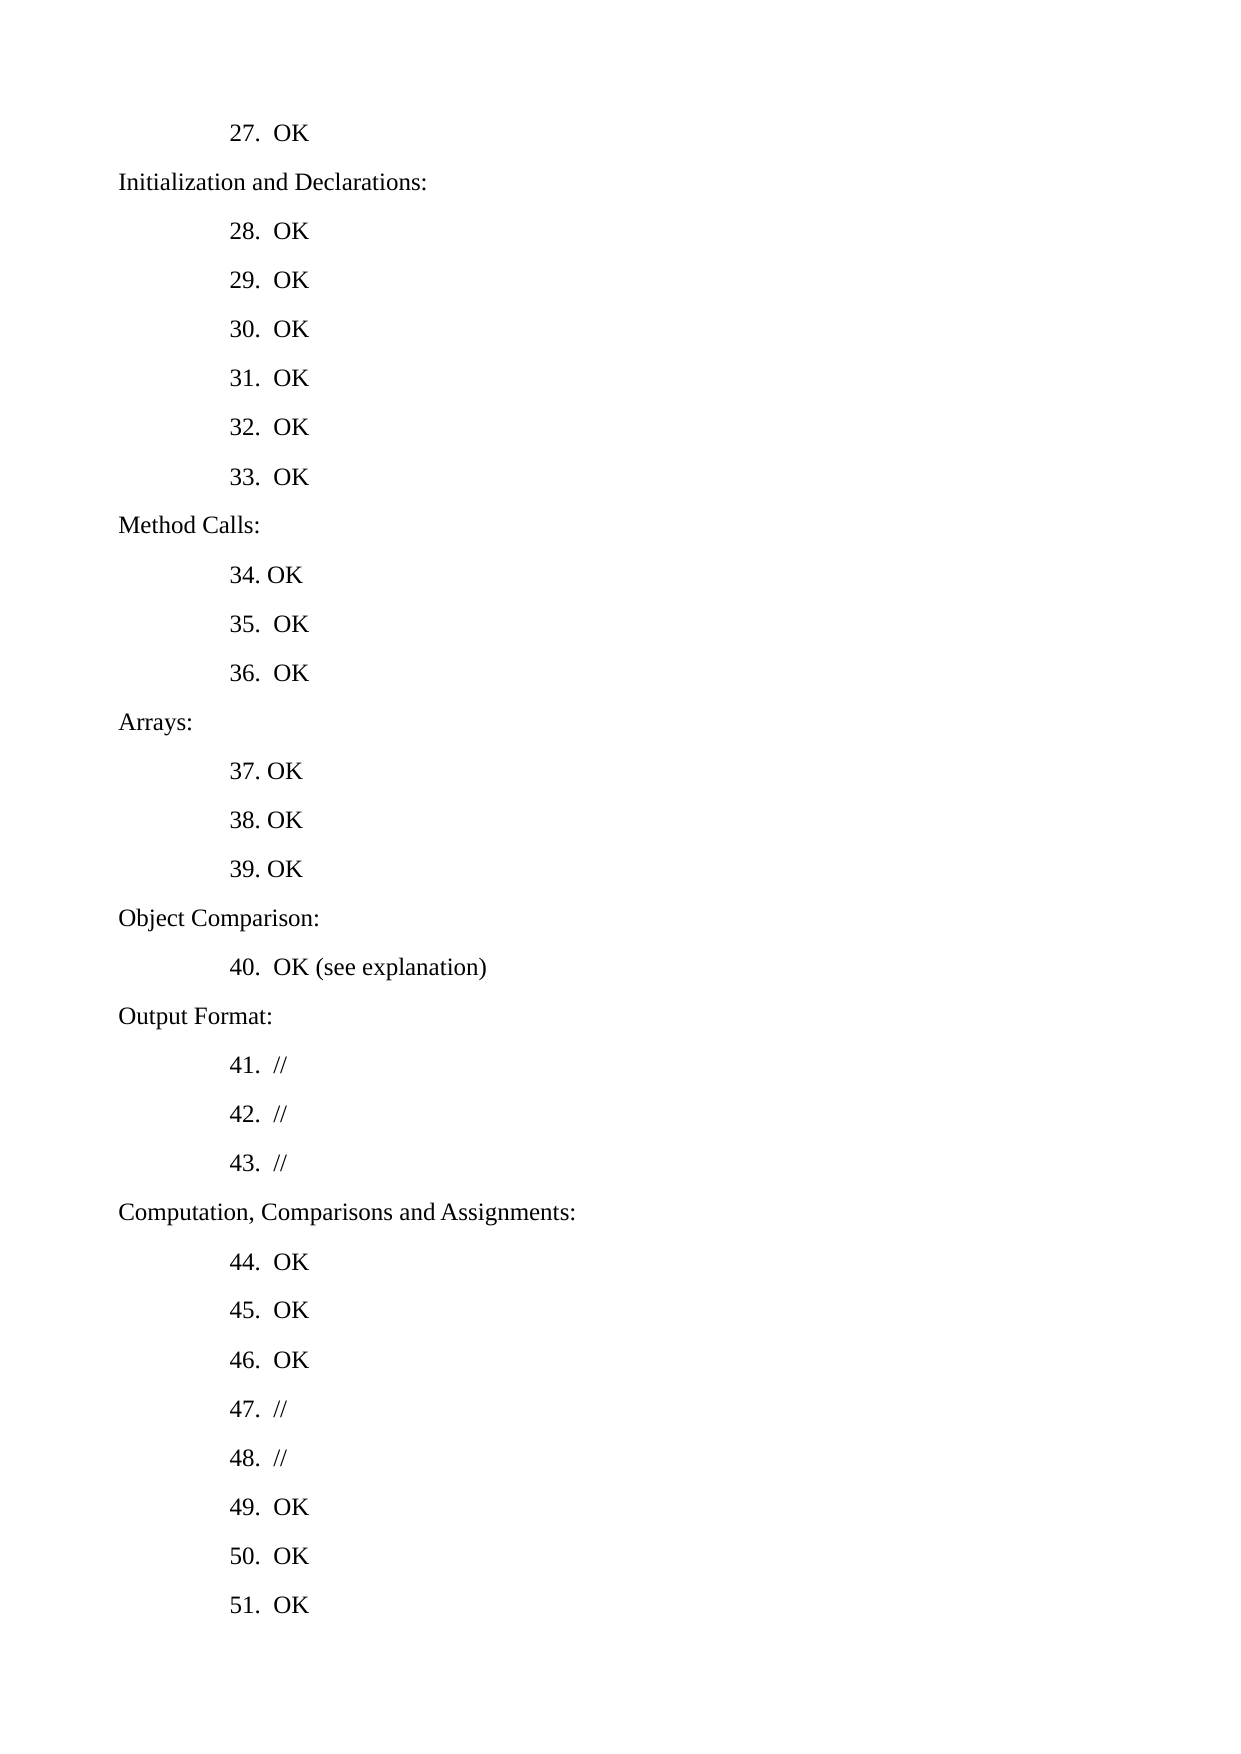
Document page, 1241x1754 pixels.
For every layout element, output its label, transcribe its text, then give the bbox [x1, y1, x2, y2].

text Computation, Comparisons and Assignments: [118, 1197, 1122, 1226]
list OK [229, 1345, 1122, 1373]
list OK [229, 118, 1122, 147]
list OK [229, 314, 1122, 343]
list OK [229, 363, 1122, 392]
list OK [229, 1590, 1122, 1619]
list OK [229, 1296, 1122, 1324]
text Output Format: [118, 1001, 1122, 1030]
list // [229, 1148, 1122, 1177]
list OK [229, 658, 1122, 687]
text Method Calls: [118, 511, 1122, 539]
list OK [229, 609, 1122, 637]
list OK [229, 560, 1122, 588]
list OK [229, 805, 1122, 834]
list OK [229, 756, 1122, 785]
list OK (see explanation) [229, 952, 1122, 981]
list OK [229, 216, 1122, 245]
text Initialization and Declarations: [118, 167, 1122, 196]
list OK [229, 462, 1122, 490]
text Object Comparison: [118, 903, 1122, 932]
list OK [229, 854, 1122, 883]
list OK [229, 1492, 1122, 1521]
list OK [229, 1247, 1122, 1275]
list // [229, 1050, 1122, 1079]
list OK [229, 265, 1122, 294]
list // [229, 1099, 1122, 1128]
list // [229, 1443, 1122, 1472]
list OK [229, 1541, 1122, 1570]
list OK [229, 412, 1122, 441]
text Arrays: [118, 707, 1122, 736]
list // [229, 1394, 1122, 1422]
